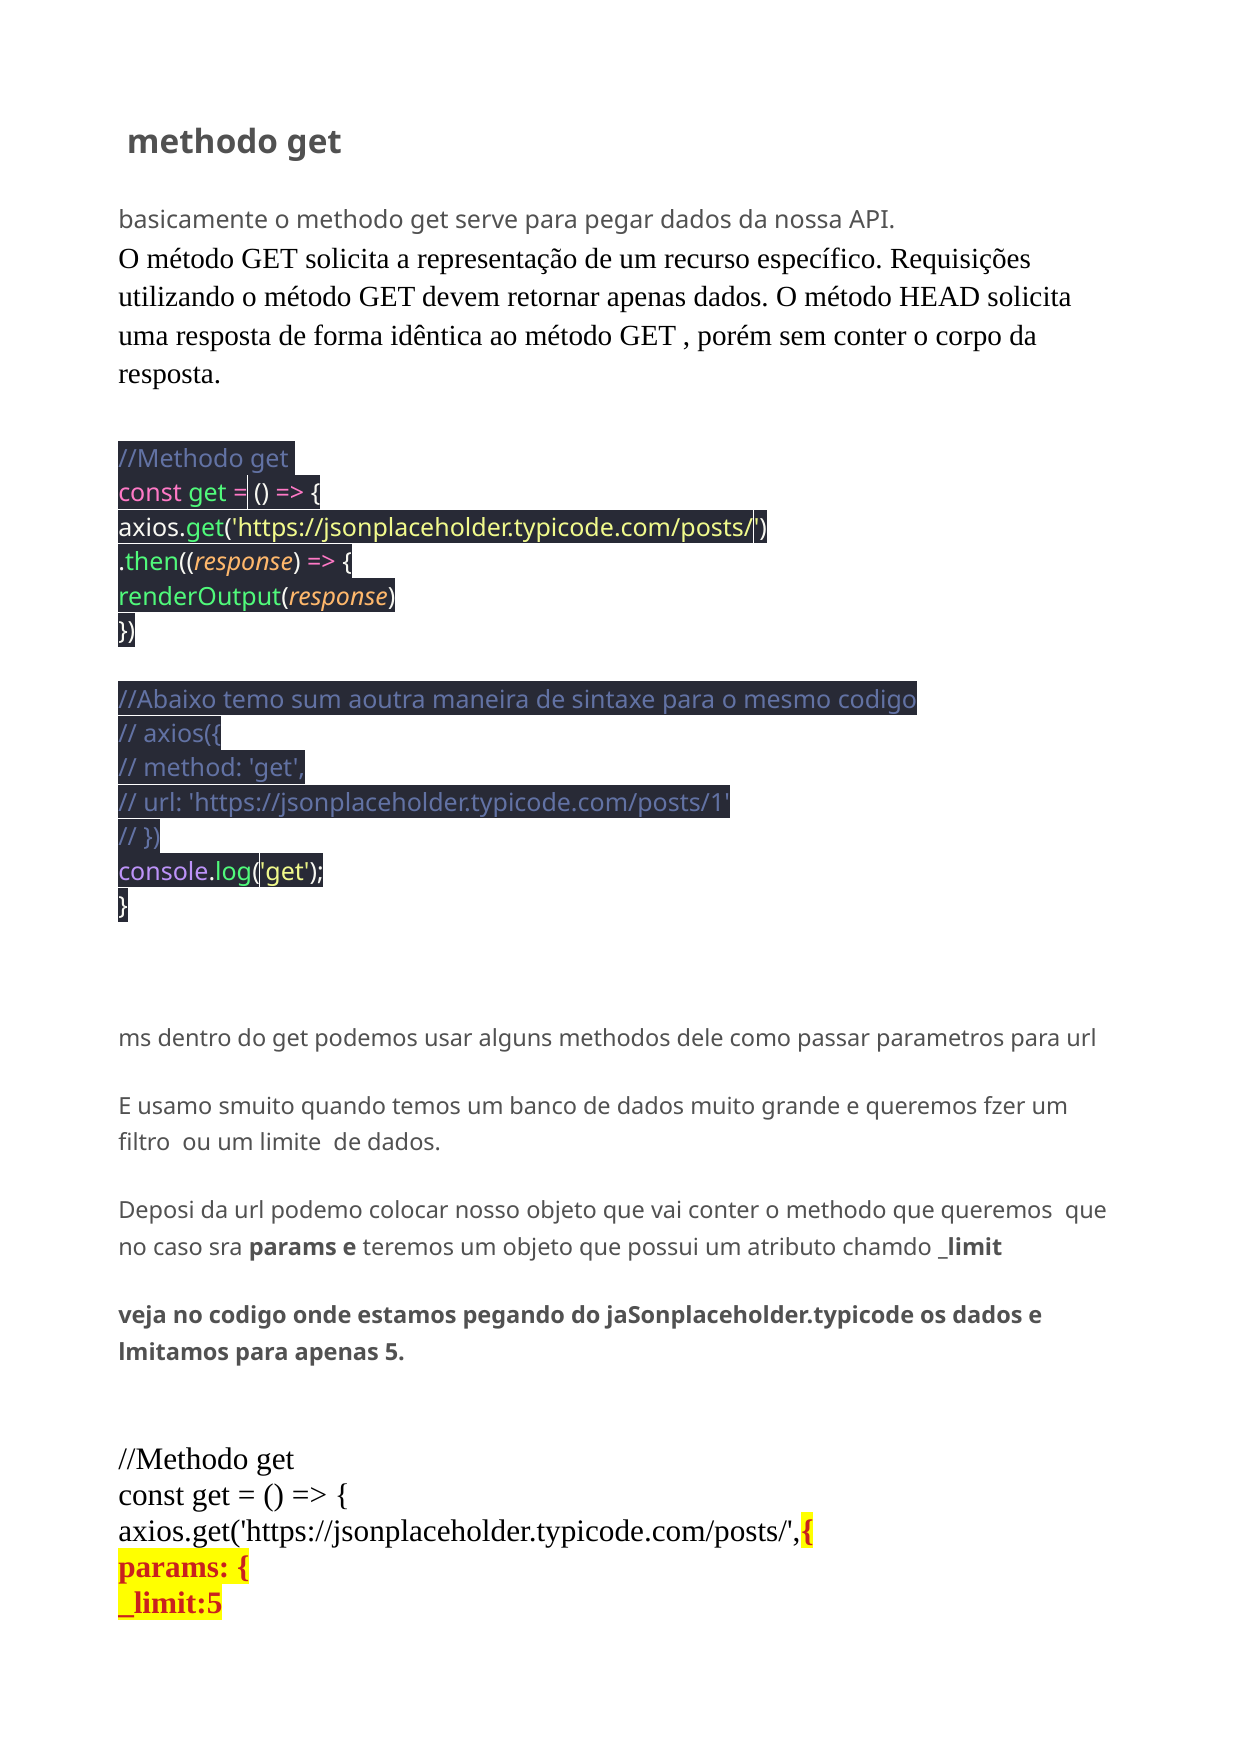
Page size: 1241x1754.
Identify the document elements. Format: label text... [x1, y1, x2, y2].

text const get = () => { [118, 1476, 1122, 1512]
text E usamo smuito quando temos um banco de dados muito grande e queremos fzer um filtro ou um limite de dados. [118, 1089, 1122, 1158]
text //Abaixo temo sum aoutra maneira de sintaxe para o mesmo codigo [118, 681, 1122, 715]
text basicamente o methodo get serve para pegar dados da nossa API. [118, 202, 1122, 236]
text renderOutput(response) [118, 578, 1122, 612]
text .then((response) => { [118, 543, 1122, 578]
text // }) [118, 818, 1122, 853]
text ms dentro do get podemos usar alguns methodos dele como passar parametros para url [118, 1021, 1122, 1053]
text O método GET solicita a representação de um recurso específico. Requisições utilizando o método GET devem retornar apenas dados. O método HEAD solicita uma resposta de forma idêntica ao método GET , porém sem conter o corpo da resposta. [118, 241, 1122, 390]
text methodo get [118, 118, 1122, 163]
text //Methodo get [118, 441, 1122, 475]
text Deposi da url podemo colocar nosso objeto que vai conter o methodo que queremos que no caso sra params e teremos um objeto que possui um atributo chamdo _limit [118, 1194, 1122, 1262]
text //Methodo get [118, 1440, 1122, 1476]
text console.log('get'); [118, 853, 1122, 887]
text // url: 'https://jsonplaceholder.typicode.com/posts/1' [118, 784, 1122, 818]
text }) [118, 612, 1122, 647]
text const get = () => { [118, 475, 1122, 509]
text params: { [118, 1548, 1122, 1584]
text } [118, 887, 1122, 922]
text axios.get('https://jsonplaceholder.typicode.com/posts/',{ [118, 1512, 1122, 1548]
text _limit:5 [118, 1584, 1122, 1620]
text // method: 'get', [118, 750, 1122, 784]
text axios.get('https://jsonplaceholder.typicode.com/posts/') [118, 509, 1122, 543]
text // axios({ [118, 715, 1122, 750]
text veja no codigo onde estamos pegando do jaSonplaceholder.typicode os dados e lmitamos para apenas 5. [118, 1298, 1122, 1367]
